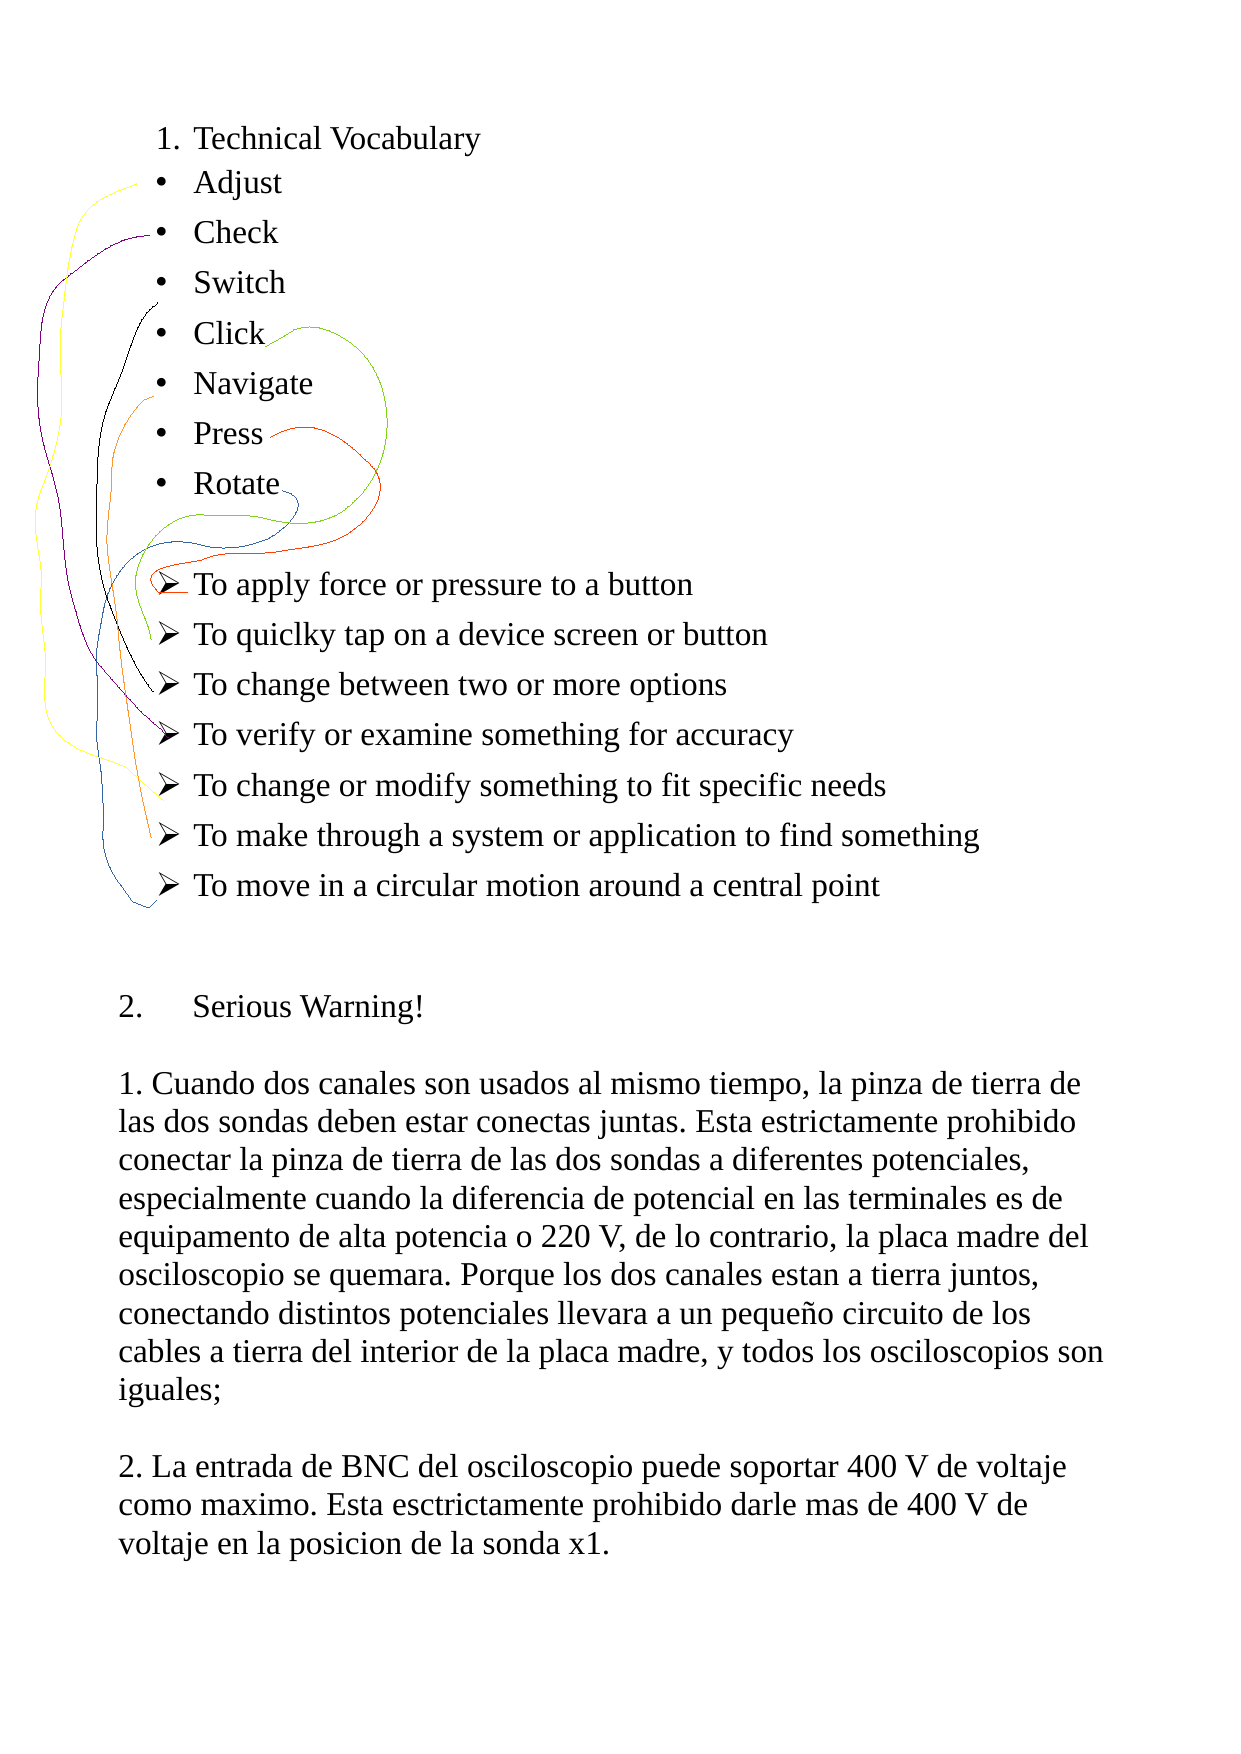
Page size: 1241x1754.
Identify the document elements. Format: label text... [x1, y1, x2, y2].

list To change or modify something to fit specific needs [156, 765, 1122, 803]
list To apply force or pressure to a button [156, 564, 1122, 602]
list Rotate [156, 464, 1122, 502]
list To move in a circular motion around a central point [156, 865, 1122, 904]
list Press [156, 413, 1122, 452]
list To quiclky tap on a device screen or button [156, 614, 1122, 653]
list To make through a system or application to find something [156, 815, 1122, 853]
list To verify or examine something for accuracy [156, 715, 1122, 753]
list To change between two or more options [156, 664, 1122, 703]
list Check [156, 213, 1122, 251]
list Click [156, 313, 1122, 351]
list Adjust [156, 162, 1122, 201]
list Switch [156, 263, 1122, 301]
text 2. La entrada de BNC del osciloscopio puede soportar 400 V de voltaje como maximo. Esta esctrictamente prohibido darle mas de 400 V de voltaje en la posicion de la sonda x1. [118, 1446, 1122, 1561]
list Navigate [156, 363, 1122, 402]
text 1. Cuando dos canales son usados al mismo tiempo, la pinza de tierra de las dos sondas deben estar conectas juntas. Esta estrictamente prohibido conectar la pinza de tierra de las dos sondas a diferentes potenciales, especialmente cuando la diferencia de potencial en las terminales es de equipamento de alta potencia o 220 V, de lo contrario, la placa madre del osciloscopio se quemara. Porque los dos canales estan a tierra juntos, conectando distintos potenciales llevara a un pequeño circuito de los cables a tierra del interior de la placa madre, y todos los osciloscopios son iguales; [118, 1063, 1122, 1408]
text 2. Serious Warning! [118, 986, 1122, 1024]
list Technical Vocabulary [156, 118, 1122, 156]
